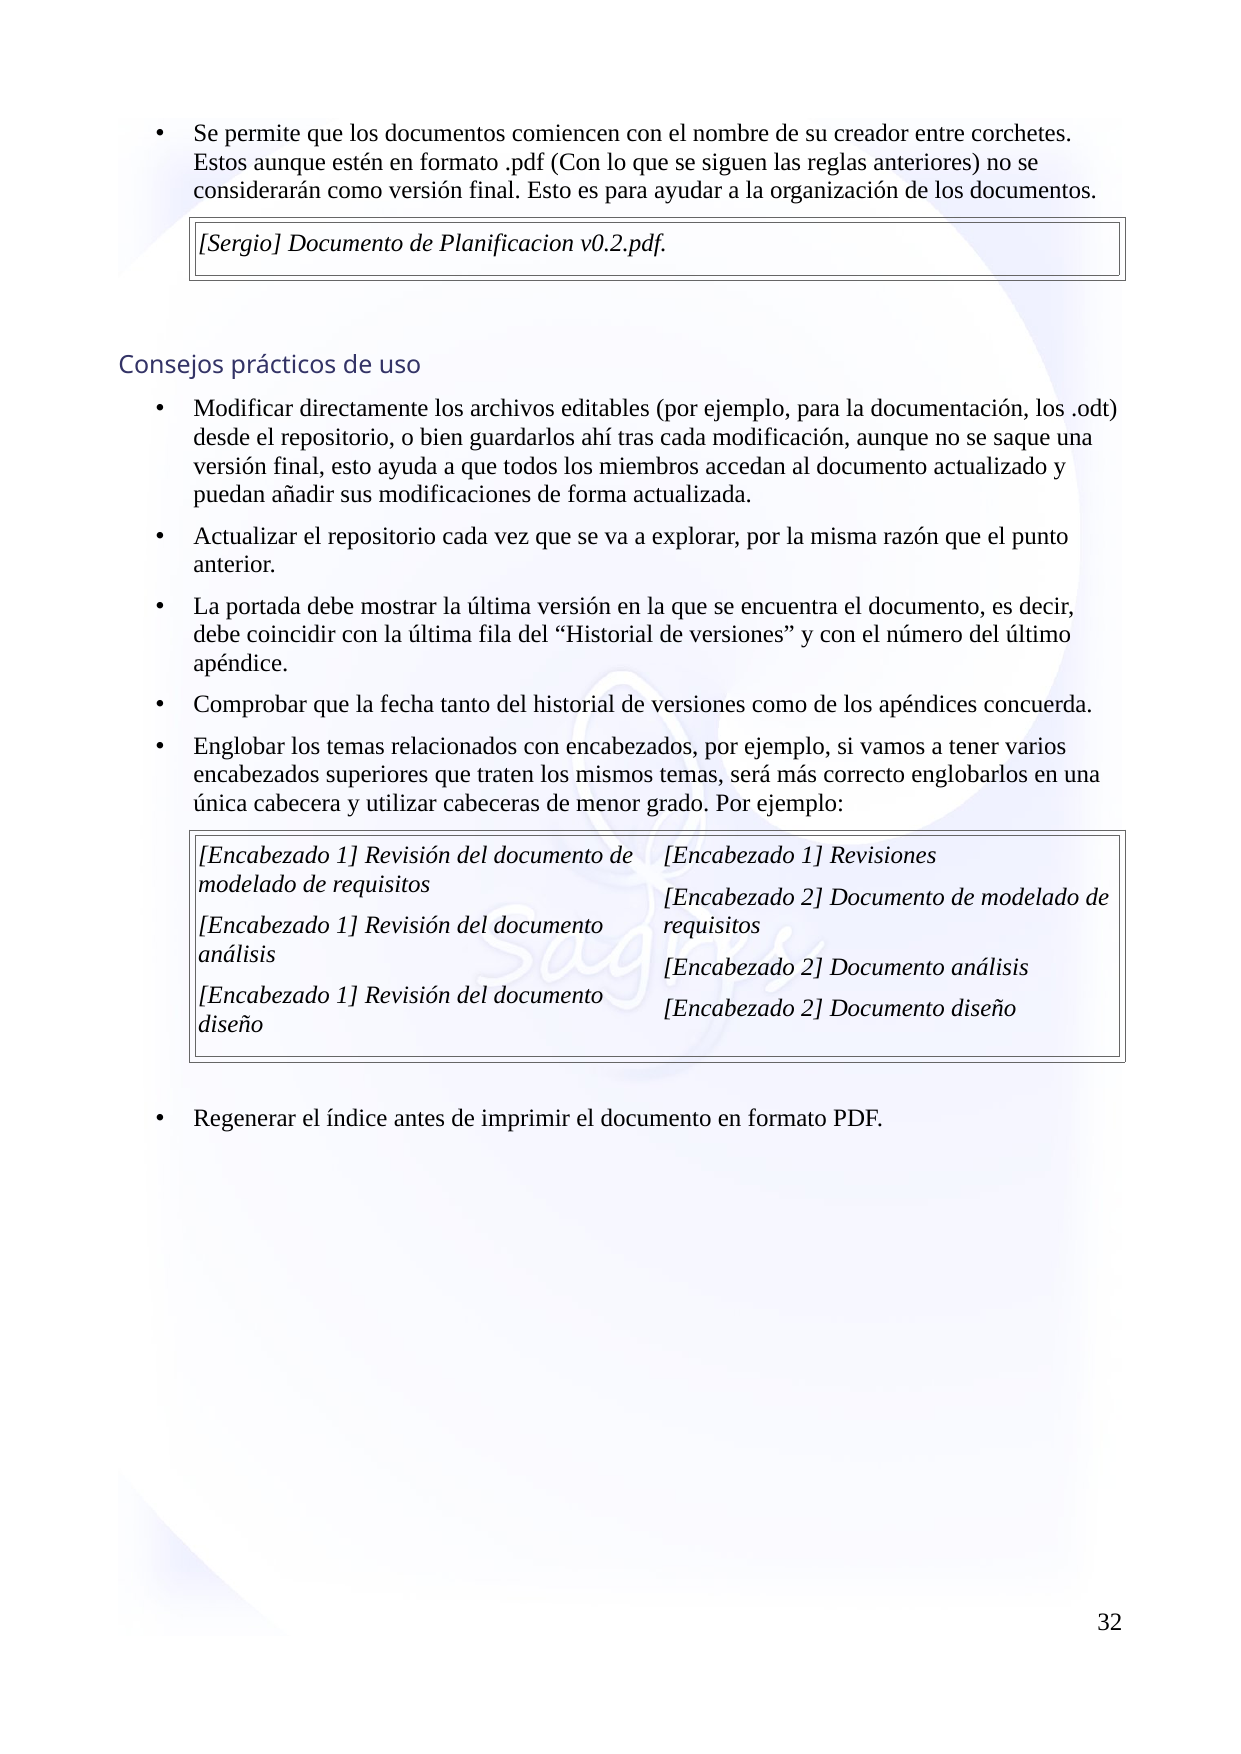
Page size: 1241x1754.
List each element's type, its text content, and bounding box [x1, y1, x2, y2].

list Regenerar el índice antes de imprimir el documento en formato PDF. [156, 1103, 1122, 1132]
list Actualizar el repositorio cada vez que se va a explorar, por la misma razón que el punto anterior. [156, 521, 1122, 578]
picture [190, 218, 1122, 280]
list Englobar los temas relacionados con encabezados, por ejemplo, si vamos a tener varios encabezados superiores que traten los mismos temas, será más correcto englobarlos en una única cabecera y utilizar cabeceras de menor grado. Por ejemplo: [156, 731, 1122, 817]
picture [118, 381, 1122, 1636]
subtitle Consejos prácticos de uso [118, 347, 1122, 381]
list Modificar directamente los archivos editables (por ejemplo, para la documentación, los .odt) desde el repositorio, o bien guardarlos ahí tras cada modificación, aunque no se saque una versión final, esto ayuda a que todos los miembros accedan al documento actualizado y puedan añadir sus modificaciones de forma actualizada. [156, 393, 1122, 508]
table_header [Sergio] Documento de Planificacion v0.2.pdf. [192, 218, 1122, 275]
picture [118, 118, 1122, 347]
table_header [Encabezado 1] Revisiones [Encabezado 2] Documento de modelado de requisitos [Encabezado 2] Documento análisis [Encabezado 2] Documento diseño [657, 831, 1122, 1056]
table_header [Encabezado 1] Revisión del documento de modelado de requisitos [Encabezado 1] Revisión del documento análisis [Encabezado 1] Revisión del documento diseño [192, 831, 657, 1056]
list Comprobar que la fecha tanto del historial de versiones como de los apéndices concuerda. [156, 689, 1122, 718]
list Se permite que los documentos comiencen con el nombre de su creador entre corchetes. Estos aunque estén en formato .pdf (Con lo que se siguen las reglas anteriores) no se considerarán como versión final. Esto es para ayudar a la organización de los documentos. [156, 118, 1122, 204]
picture [190, 831, 1122, 1062]
list La portada debe mostrar la última versión en la que se encuentra el documento, es decir, debe coincidir con la última fila del “Historial de versiones” y con el número del último apéndice. [156, 591, 1122, 677]
